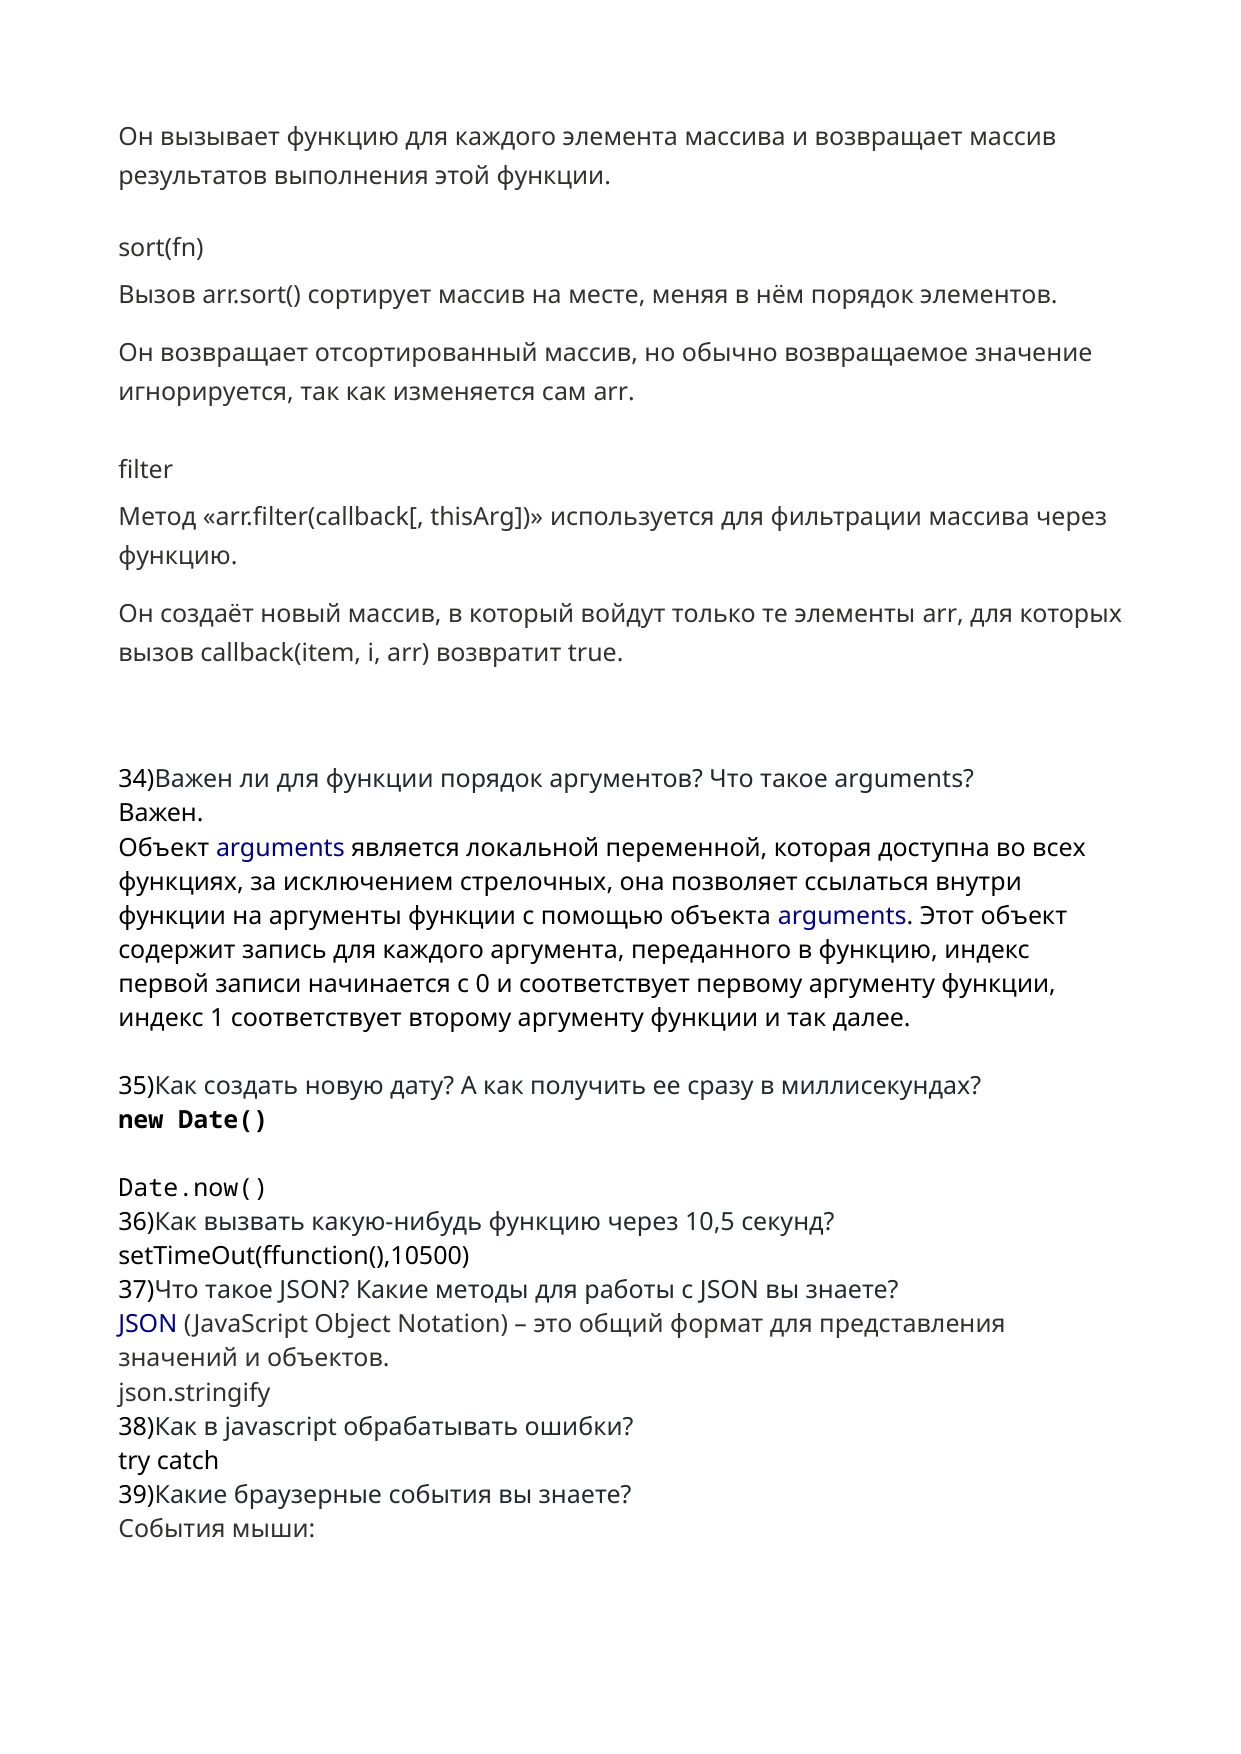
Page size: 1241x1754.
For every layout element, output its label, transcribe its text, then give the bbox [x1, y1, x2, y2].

subtitle sort(fn) [118, 230, 1122, 264]
text Метод «arr.filter(callback[, thisArg])» используется для фильтрации массива через функцию. [118, 499, 1122, 572]
text Вызов arr.sort() сортирует массив на месте, меняя в нём порядок элементов. [118, 276, 1122, 310]
text Date.now() [118, 1170, 1122, 1204]
text json.stringify [118, 1374, 1122, 1408]
subtitle filter [118, 452, 1122, 486]
text 37)Что такое JSON? Какие методы для работы с JSON вы знаете? [118, 1272, 1122, 1306]
text 39)Какие браузерные события вы знаете? [118, 1476, 1122, 1510]
text Важен. [118, 795, 1122, 829]
text 34)Важен ли для функции порядок аргументов? Что такое arguments? [118, 761, 1122, 795]
text События мыши: [118, 1510, 1122, 1544]
text Объект arguments является локальной переменной, которая доступна во всех функциях, за исключением стрелочных, она позволяет ссылаться внутри функции на аргументы функции с помощью объекта arguments. Этот объект содержит запись для каждого аргумента, переданного в функцию, индекс первой записи начинается с 0 и соответствует первому аргументу функции, индекс 1 соответствует второму аргументу функции и так далее. [118, 829, 1122, 1033]
text Он создаёт новый массив, в который войдут только те элементы arr, для которых вызов callback(item, i, arr) возвратит true. [118, 596, 1122, 669]
text JSON (JavaScript Object Notation) – это общий формат для представления значений и объектов. [118, 1306, 1122, 1374]
text new Date() [118, 1102, 1122, 1136]
text try catch [118, 1442, 1122, 1476]
text 38)Как в javascript обрабатывать ошибки? [118, 1408, 1122, 1442]
text 35)Как создать новую дату? А как получить ее сразу в миллисекундах? [118, 1068, 1122, 1102]
text Он возвращает отсортированный массив, но обычно возвращаемое значение игнорируется, так как изменяется сам arr. [118, 334, 1122, 407]
text Он вызывает функцию для каждого элемента массива и возвращает массив результатов выполнения этой функции. [118, 118, 1122, 191]
text 36)Как вызвать какую-нибудь функцию через 10,5 секунд? [118, 1204, 1122, 1238]
text setTimeOut(ffunction(),10500) [118, 1238, 1122, 1272]
